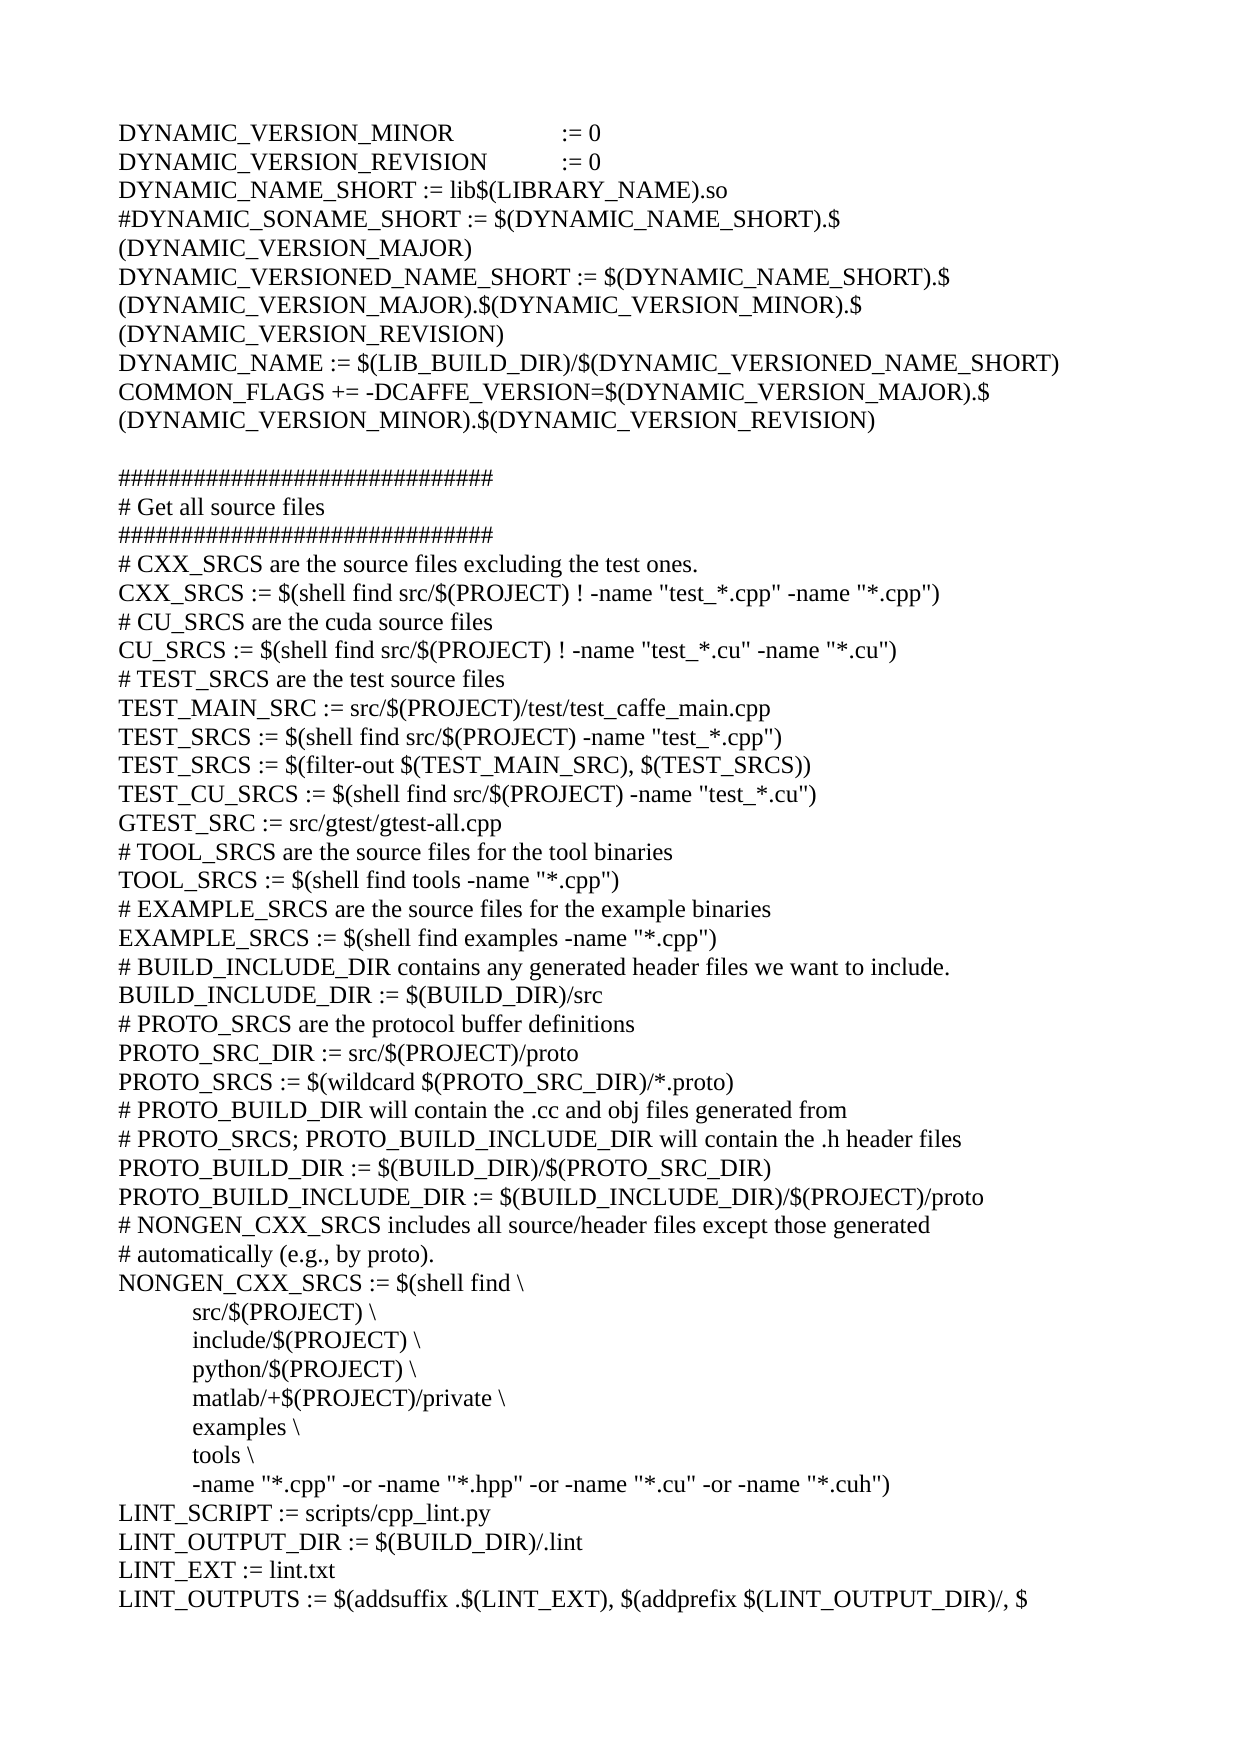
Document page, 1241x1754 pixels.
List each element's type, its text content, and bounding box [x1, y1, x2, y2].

text include/$(PROJECT) \ [118, 1326, 1122, 1354]
text DYNAMIC_VERSION_REVISION := 0 [118, 147, 1122, 176]
text examples \ [118, 1412, 1122, 1441]
text # BUILD_INCLUDE_DIR contains any generated header files we want to include. [118, 952, 1122, 981]
text TEST_MAIN_SRC := src/$(PROJECT)/test/test_caffe_main.cpp [118, 693, 1122, 722]
text # TEST_SRCS are the test source files [118, 664, 1122, 693]
text LINT_OUTPUTS := $(addsuffix .$(LINT_EXT), $(addprefix $(LINT_OUTPUT_DIR)/, $ [118, 1584, 1122, 1613]
text PROTO_SRCS := $(wildcard $(PROTO_SRC_DIR)/*.proto) [118, 1067, 1122, 1096]
text CXX_SRCS := $(shell find src/$(PROJECT) ! -name "test_*.cpp" -name "*.cpp") [118, 578, 1122, 607]
text NONGEN_CXX_SRCS := $(shell find \ [118, 1268, 1122, 1297]
text matlab/+$(PROJECT)/private \ [118, 1383, 1122, 1412]
text LINT_OUTPUT_DIR := $(BUILD_DIR)/.lint [118, 1527, 1122, 1556]
text DYNAMIC_VERSION_MINOR := 0 [118, 118, 1122, 147]
text python/$(PROJECT) \ [118, 1354, 1122, 1383]
text src/$(PROJECT) \ [118, 1297, 1122, 1326]
text # automatically (e.g., by proto). [118, 1239, 1122, 1268]
text ############################## [118, 521, 1122, 549]
text DYNAMIC_NAME_SHORT := lib$(LIBRARY_NAME).so [118, 176, 1122, 204]
text EXAMPLE_SRCS := $(shell find examples -name "*.cpp") [118, 923, 1122, 952]
text # CXX_SRCS are the source files excluding the test ones. [118, 549, 1122, 578]
text TOOL_SRCS := $(shell find tools -name "*.cpp") [118, 866, 1122, 894]
text # PROTO_SRCS are the protocol buffer definitions [118, 1009, 1122, 1038]
text # NONGEN_CXX_SRCS includes all source/header files except those generated [118, 1211, 1122, 1239]
text TEST_CU_SRCS := $(shell find src/$(PROJECT) -name "test_*.cu") [118, 779, 1122, 808]
text LINT_SCRIPT := scripts/cpp_lint.py [118, 1498, 1122, 1527]
text TEST_SRCS := $(filter-out $(TEST_MAIN_SRC), $(TEST_SRCS)) [118, 751, 1122, 779]
text # PROTO_SRCS; PROTO_BUILD_INCLUDE_DIR will contain the .h header files [118, 1124, 1122, 1153]
text -name "*.cpp" -or -name "*.hpp" -or -name "*.cu" -or -name "*.cuh") [118, 1469, 1122, 1498]
text GTEST_SRC := src/gtest/gtest-all.cpp [118, 808, 1122, 837]
text COMMON_FLAGS += -DCAFFE_VERSION=$(DYNAMIC_VERSION_MAJOR).$(DYNAMIC_VERSION_MINOR).$(DYNAMIC_VERSION_REVISION) [118, 377, 1122, 434]
text # Get all source files [118, 492, 1122, 521]
text DYNAMIC_VERSIONED_NAME_SHORT := $(DYNAMIC_NAME_SHORT).$(DYNAMIC_VERSION_MAJOR).$(DYNAMIC_VERSION_MINOR).$(DYNAMIC_VERSION_REVISION) [118, 262, 1122, 348]
text # CU_SRCS are the cuda source files [118, 607, 1122, 636]
text ############################## [118, 463, 1122, 492]
text PROTO_BUILD_DIR := $(BUILD_DIR)/$(PROTO_SRC_DIR) [118, 1153, 1122, 1182]
text LINT_EXT := lint.txt [118, 1556, 1122, 1584]
text PROTO_SRC_DIR := src/$(PROJECT)/proto [118, 1038, 1122, 1067]
text BUILD_INCLUDE_DIR := $(BUILD_DIR)/src [118, 981, 1122, 1009]
text CU_SRCS := $(shell find src/$(PROJECT) ! -name "test_*.cu" -name "*.cu") [118, 636, 1122, 664]
text # EXAMPLE_SRCS are the source files for the example binaries [118, 894, 1122, 923]
text #DYNAMIC_SONAME_SHORT := $(DYNAMIC_NAME_SHORT).$(DYNAMIC_VERSION_MAJOR) [118, 204, 1122, 262]
text TEST_SRCS := $(shell find src/$(PROJECT) -name "test_*.cpp") [118, 722, 1122, 751]
text # TOOL_SRCS are the source files for the tool binaries [118, 837, 1122, 866]
text tools \ [118, 1441, 1122, 1469]
text # PROTO_BUILD_DIR will contain the .cc and obj files generated from [118, 1096, 1122, 1124]
text PROTO_BUILD_INCLUDE_DIR := $(BUILD_INCLUDE_DIR)/$(PROJECT)/proto [118, 1182, 1122, 1211]
text DYNAMIC_NAME := $(LIB_BUILD_DIR)/$(DYNAMIC_VERSIONED_NAME_SHORT) [118, 348, 1122, 377]
